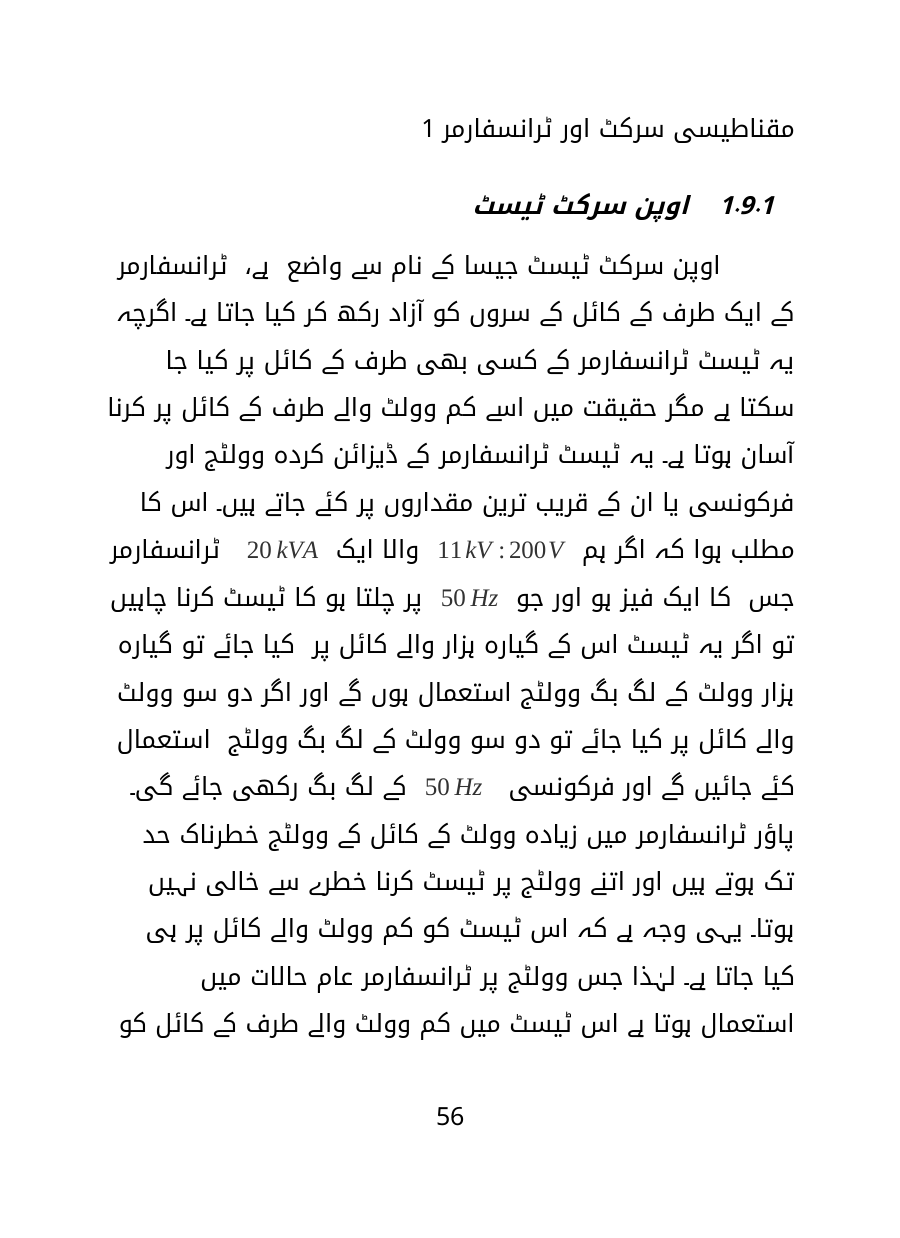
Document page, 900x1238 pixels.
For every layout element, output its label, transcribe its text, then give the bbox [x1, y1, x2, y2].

text اوپن سرکٹ ٹیسٹ جیسا کے نام سے واضع ہے، ٹرانسفارمر کے ایک طرف کے کائل کے سروں کو آزاد رکھ کر کیا جاتا ہے۔ اگرچہ یہ ٹیسٹ ٹرانسفارمر کے کسی بھی طرف کے کائل پر کیا جا سکتا ہے مگر حقیقت میں اسے کم وولٹ والے طرف کے کائل پر کرنا آسان ہوتا ہے۔ یہ ٹیسٹ ٹرانسفارمر کے ڈیزائن کردہ وولٹج اور فرکونسی یا ان کے قریب ترین مقداروں پر کئے جاتے ہیں۔ اس کا مطلب ہوا کہ اگر ہموالا ایک ٹرانسفارمر جس کا ایک فیز ہو اور جوپر چلتا ہو کا ٹیسٹ کرنا چاہیں تو اگر یہ ٹیسٹ اس کے گیارہ ہزار والے کائل پر کیا جائے تو گیارہ ہزار وولٹ کے لگ بگ وولٹج استعمال ہوں گے اور اگر دو سو وولٹ والے کائل پر کیا جائے تو دو سو وولٹ کے لگ بگ وولٹج استعمال کئے جائیں گے اور فرکونسی کے لگ بگ رکھی جائے گی۔ پاؤر ٹرانسفارمر میں زیادہ وولٹ کے کائل کے وولٹج خطرناک حد تک ہوتے ہیں اور اتنے وولٹج پر ٹیسٹ کرنا خطرے سے خالی نہیں ہوتا۔ یہی وجہ ہے کہ اس ٹیسٹ کو کم وولٹ والے کائل پر ہی کیا جاتا ہے۔ لہٰذا جس وولٹج پر ٹرانسفارمر عام حالات میں استعمال ہوتا ہے اس ٹیسٹ میں کم وولٹ والے طرف کے کائل کو اتنے ہی وولٹ دے کر قوت اور کرنٹ ناپے جاتے ہیں۔ ٹیسٹ حقیقت میں استعمال کے دوران وولٹج کے جتنے قریب وولٹج پر کیا جائے اتنا بہتر جواب ملتا ہے۔ ٹرانسفارمر کے دوسرے طرف کے کائل کے سرے چونکہ آزاد رکھے جاتے ہیں اس لئے اس میں کرنٹ صفر ہوگا۔ لہٰذا ناپا گیا کرنٹ صرف محرک کرنٹ ہوگا جو کہ ٹرانسفارمر کے ڈیزائن کردہ کرنٹ کا تقریباً دو سے چھ فیصد ہوتا ہے۔ شکل 1.14 کو مدِ نظر رکھتے ہوئے اگر ہم بائیں طرف کو کم وولٹ والا طرف تصور کریں تو ہم کوکی جگہ دیں گے۔ یوں ہم جو کرنٹ ناپیں گے وہ ہو گا جہاںایک سکیلر ہے ۔ چونکہ صفر کے برابر ہے لہٰذا درحقیقتکے مقدارکے برابر ہوگا۔ یعنی اس طرح [105, 242, 795, 1048]
subtitle اوپن سرکٹ ٹیسٹ [105, 182, 718, 230]
